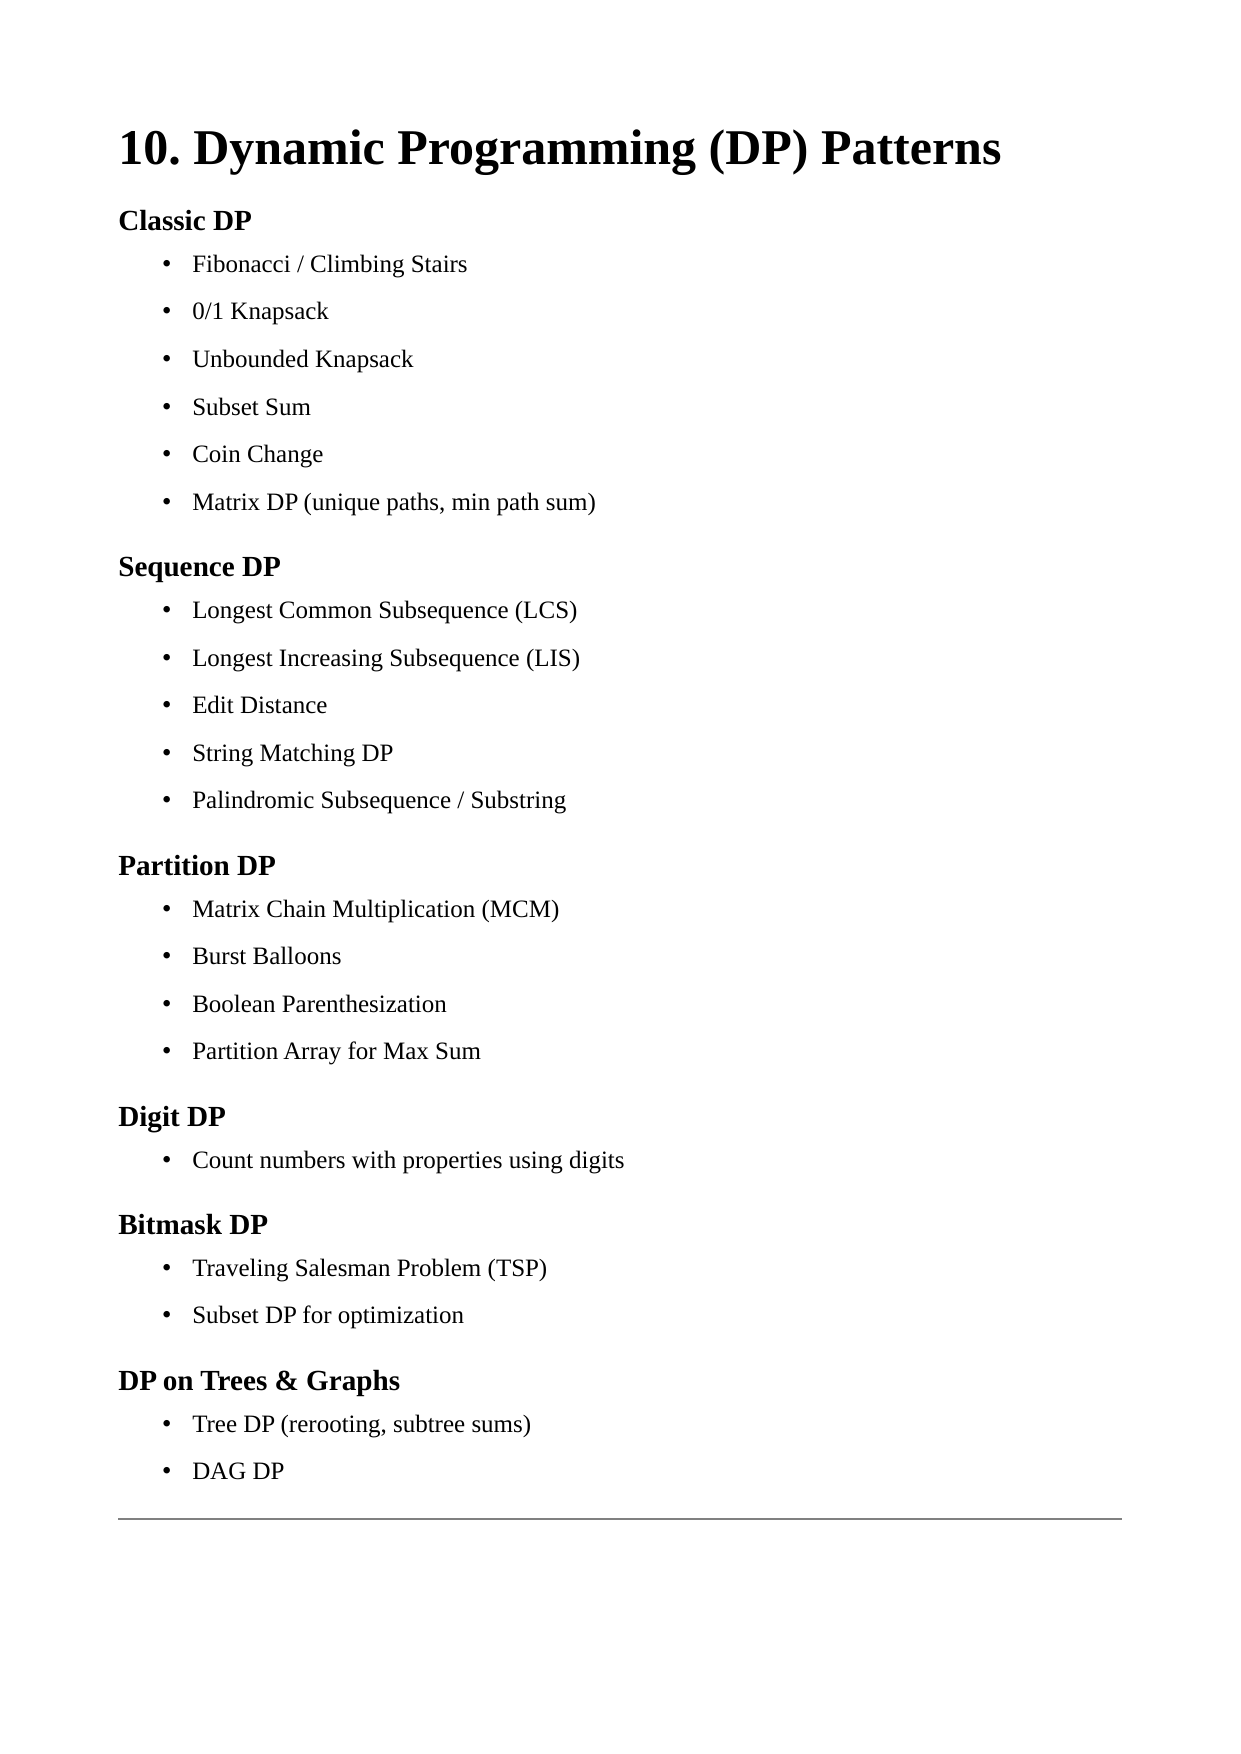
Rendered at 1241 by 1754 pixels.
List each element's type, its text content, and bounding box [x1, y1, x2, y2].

subtitle Sequence DP [118, 549, 1122, 582]
list Fibonacci / Climbing Stairs [162, 249, 1122, 277]
subtitle Classic DP [118, 203, 1122, 236]
list Burst Balloons [162, 941, 1122, 970]
subtitle Partition DP [118, 848, 1122, 881]
list Longest Common Subsequence (LCS) [162, 595, 1122, 624]
list DAG DP [162, 1456, 1122, 1485]
subtitle Digit DP [118, 1099, 1122, 1132]
list String Matching DP [162, 738, 1122, 767]
list 0/1 Knapsack [162, 296, 1122, 325]
subtitle 10. Dynamic Programming (DP) Patterns [118, 118, 1122, 176]
list Tree DP (rerooting, subtree sums) [162, 1409, 1122, 1437]
list Palindromic Subsequence / Substring [162, 785, 1122, 814]
list Longest Increasing Subsequence (LIS) [162, 643, 1122, 671]
list Matrix Chain Multiplication (MCM) [162, 894, 1122, 922]
list Partition Array for Max Sum [162, 1036, 1122, 1065]
list Boolean Parenthesization [162, 989, 1122, 1018]
list Subset Sum [162, 392, 1122, 420]
list Traveling Salesman Problem (TSP) [162, 1253, 1122, 1282]
subtitle DP on Trees & Graphs [118, 1363, 1122, 1396]
list Coin Change [162, 439, 1122, 468]
list Subset DP for optimization [162, 1301, 1122, 1329]
subtitle Bitmask DP [118, 1207, 1122, 1240]
list Count numbers with properties using digits [162, 1145, 1122, 1173]
list Edit Distance [162, 690, 1122, 719]
list Unbounded Knapsack [162, 344, 1122, 373]
list Matrix DP (unique paths, min path sum) [162, 487, 1122, 516]
